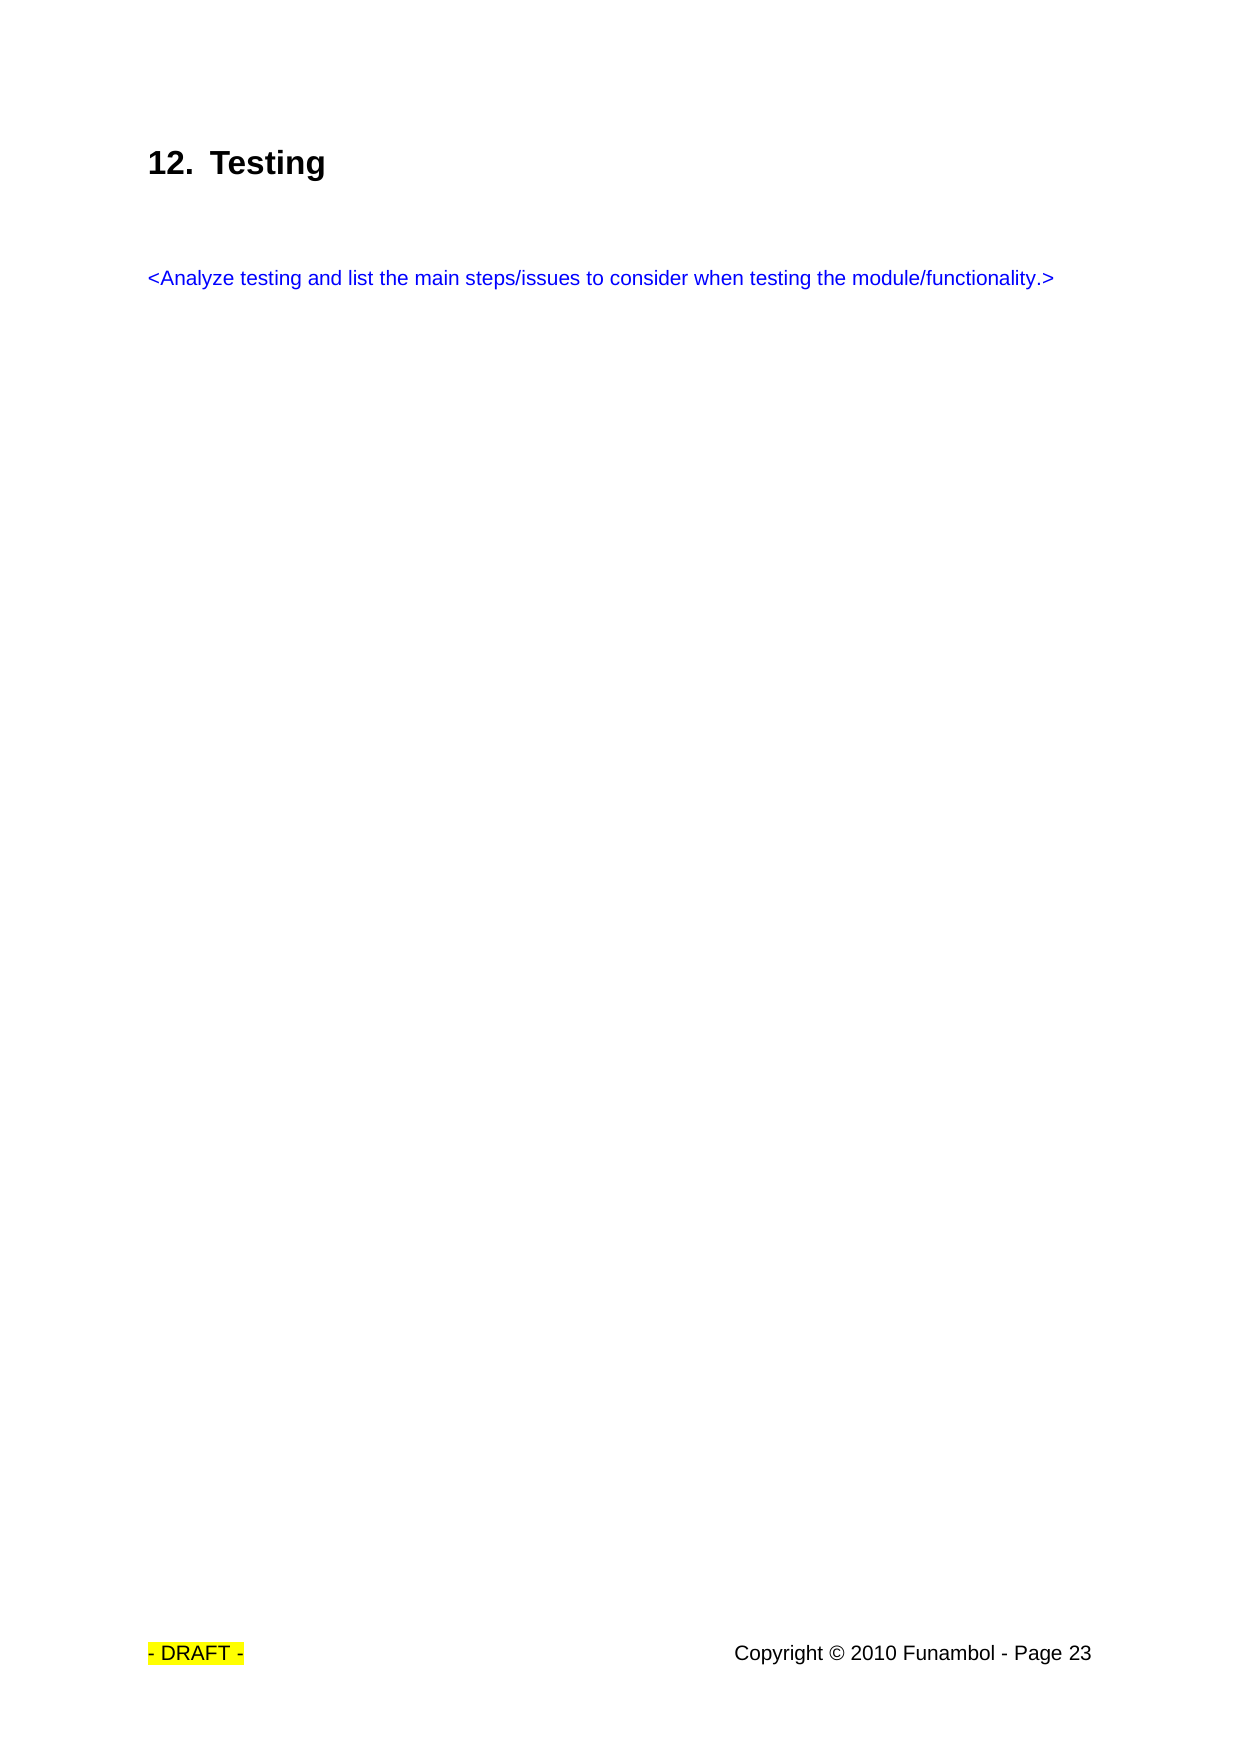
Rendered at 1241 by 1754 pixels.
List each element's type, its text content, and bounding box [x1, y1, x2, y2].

text <Analyze testing and list the main steps/issues to consider when testing the module/functionality.> [148, 267, 1093, 290]
subtitle Testing [148, 144, 1093, 181]
